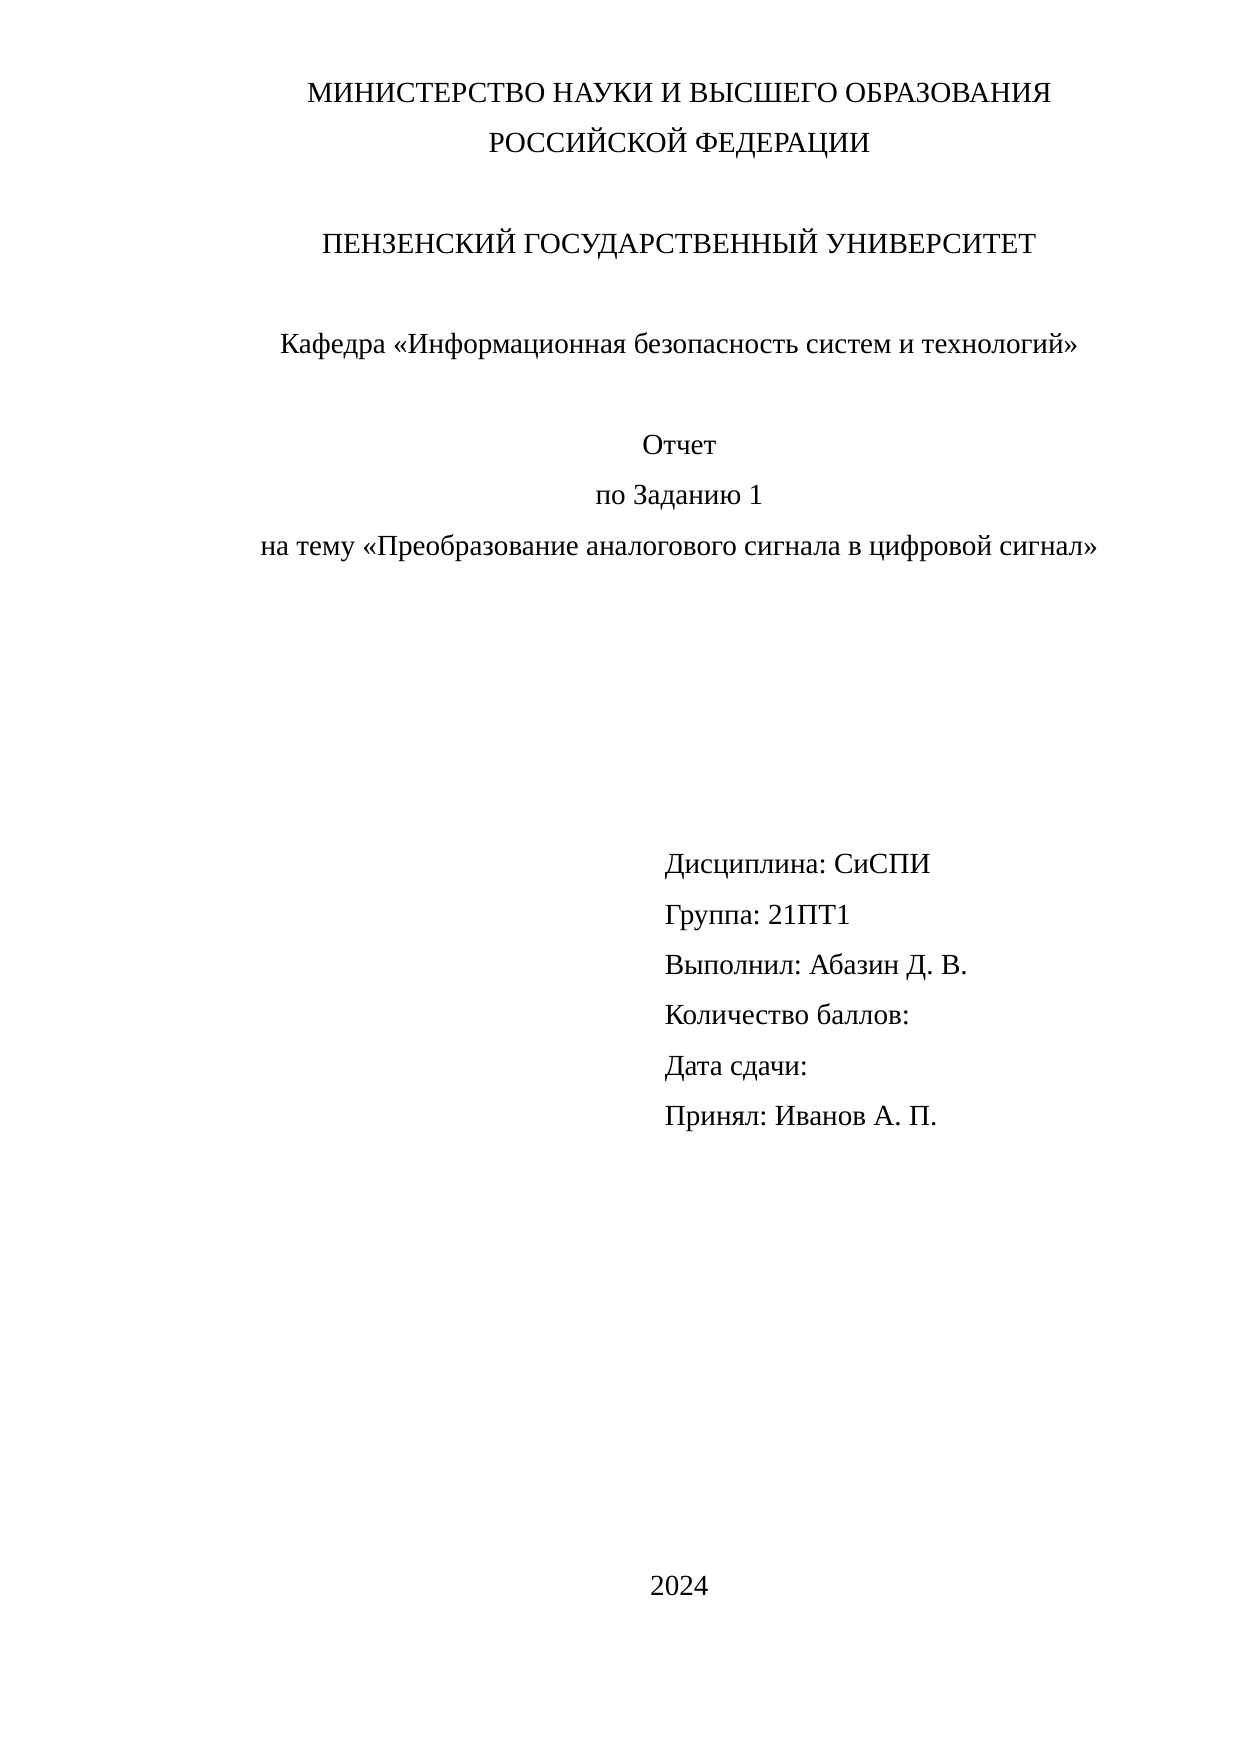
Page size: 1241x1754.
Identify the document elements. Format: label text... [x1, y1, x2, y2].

text Отчет [177, 427, 1181, 461]
text по Заданию 1 [177, 477, 1181, 511]
text Группа: 21ПТ1 [591, 897, 1181, 930]
text Выполнил: Абазин Д. В. [591, 947, 1181, 981]
text 2024 [177, 1568, 1181, 1601]
text РОССИЙСКОЙ ФЕДЕРАЦИИ [177, 125, 1181, 159]
text Принял: Иванов А. П. [591, 1098, 1181, 1132]
text на тему «Преобразование аналогового сигнала в цифровой сигнал» [177, 528, 1181, 561]
text Кафедра «Информационная безопасность систем и технологий» [177, 327, 1181, 360]
text Дата сдачи: [591, 1048, 1181, 1081]
text МИНИСТЕРСТВО НАУКИ И ВЫСШЕГО ОБРАЗОВАНИЯ [177, 75, 1181, 108]
text Количество баллов: [591, 997, 1181, 1031]
text ПЕНЗЕНСКИЙ ГОСУДАРСТВЕННЫЙ УНИВЕРСИТЕТ [177, 226, 1181, 259]
text Дисциплина: СиСПИ [591, 846, 1181, 880]
